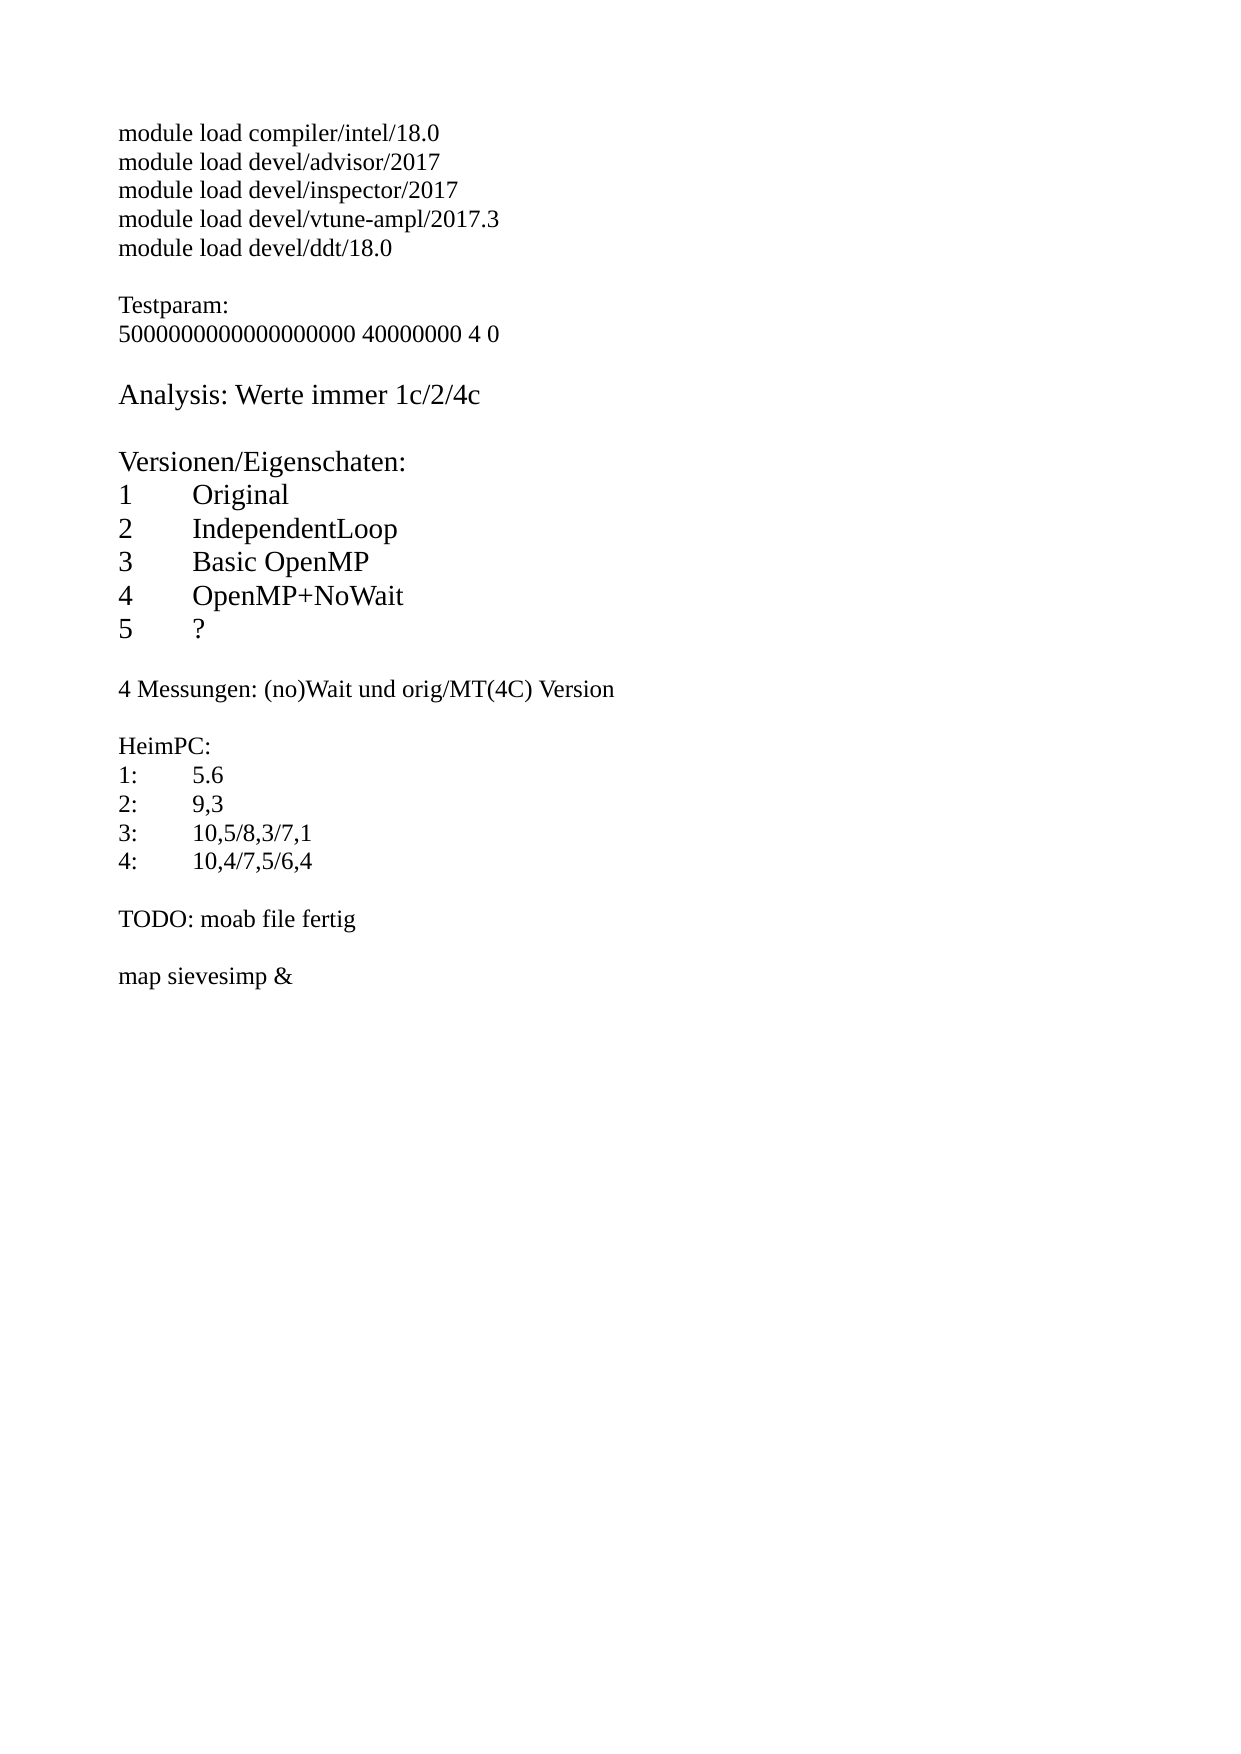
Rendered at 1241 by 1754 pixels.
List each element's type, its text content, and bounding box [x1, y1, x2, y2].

text module load devel/advisor/2017 [118, 147, 1122, 176]
text Versionen/Eigenschaten: [118, 444, 1122, 477]
text module load compiler/intel/18.0 [118, 118, 1122, 147]
text module load devel/ddt/18.0 [118, 233, 1122, 262]
text 4 Messungen: (no)Wait und orig/MT(4C) Version [118, 674, 1122, 703]
text 4: 10,4/7,5/6,4 [118, 846, 1122, 875]
text TODO: moab file fertig [118, 904, 1122, 933]
text 3: 10,5/8,3/7,1 [118, 818, 1122, 846]
text 4 OpenMP+NoWait [118, 578, 1122, 612]
text 5 ? [118, 612, 1122, 645]
text 1 Original [118, 477, 1122, 511]
text map sievesimp & [118, 961, 1122, 990]
text module load devel/vtune-ampl/2017.3 [118, 204, 1122, 233]
text 2: 9,3 [118, 789, 1122, 818]
text module load devel/inspector/2017 [118, 176, 1122, 204]
text 2 IndependentLoop [118, 511, 1122, 544]
text 3 Basic OpenMP [118, 544, 1122, 578]
text 1: 5.6 [118, 760, 1122, 789]
text HeimPC: [118, 731, 1122, 760]
text Testparam: [118, 291, 1122, 319]
text Analysis: Werte immer 1c/2/4c [118, 377, 1122, 410]
text 5000000000000000000 40000000 4 0 [118, 319, 1122, 348]
